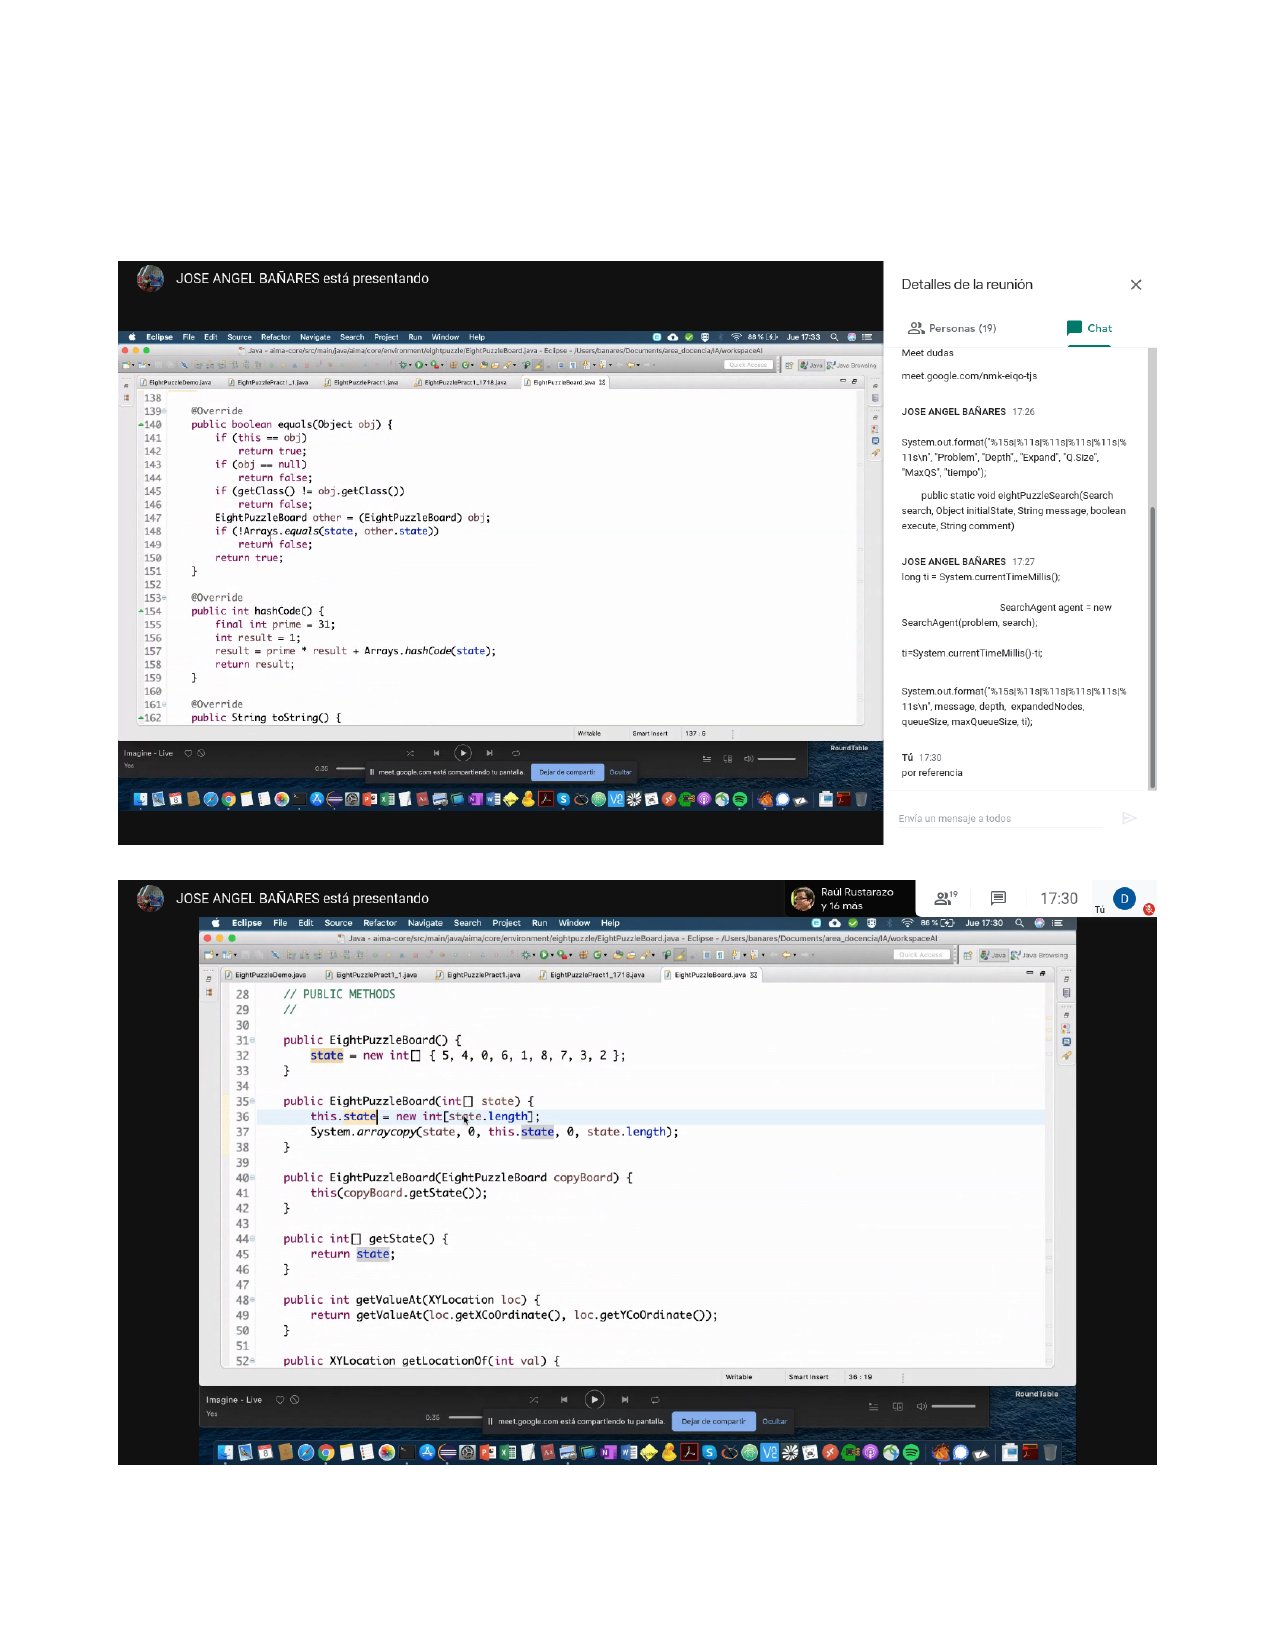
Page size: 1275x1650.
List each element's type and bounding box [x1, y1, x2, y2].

picture [118, 880, 1157, 1465]
picture [118, 261, 1157, 845]
